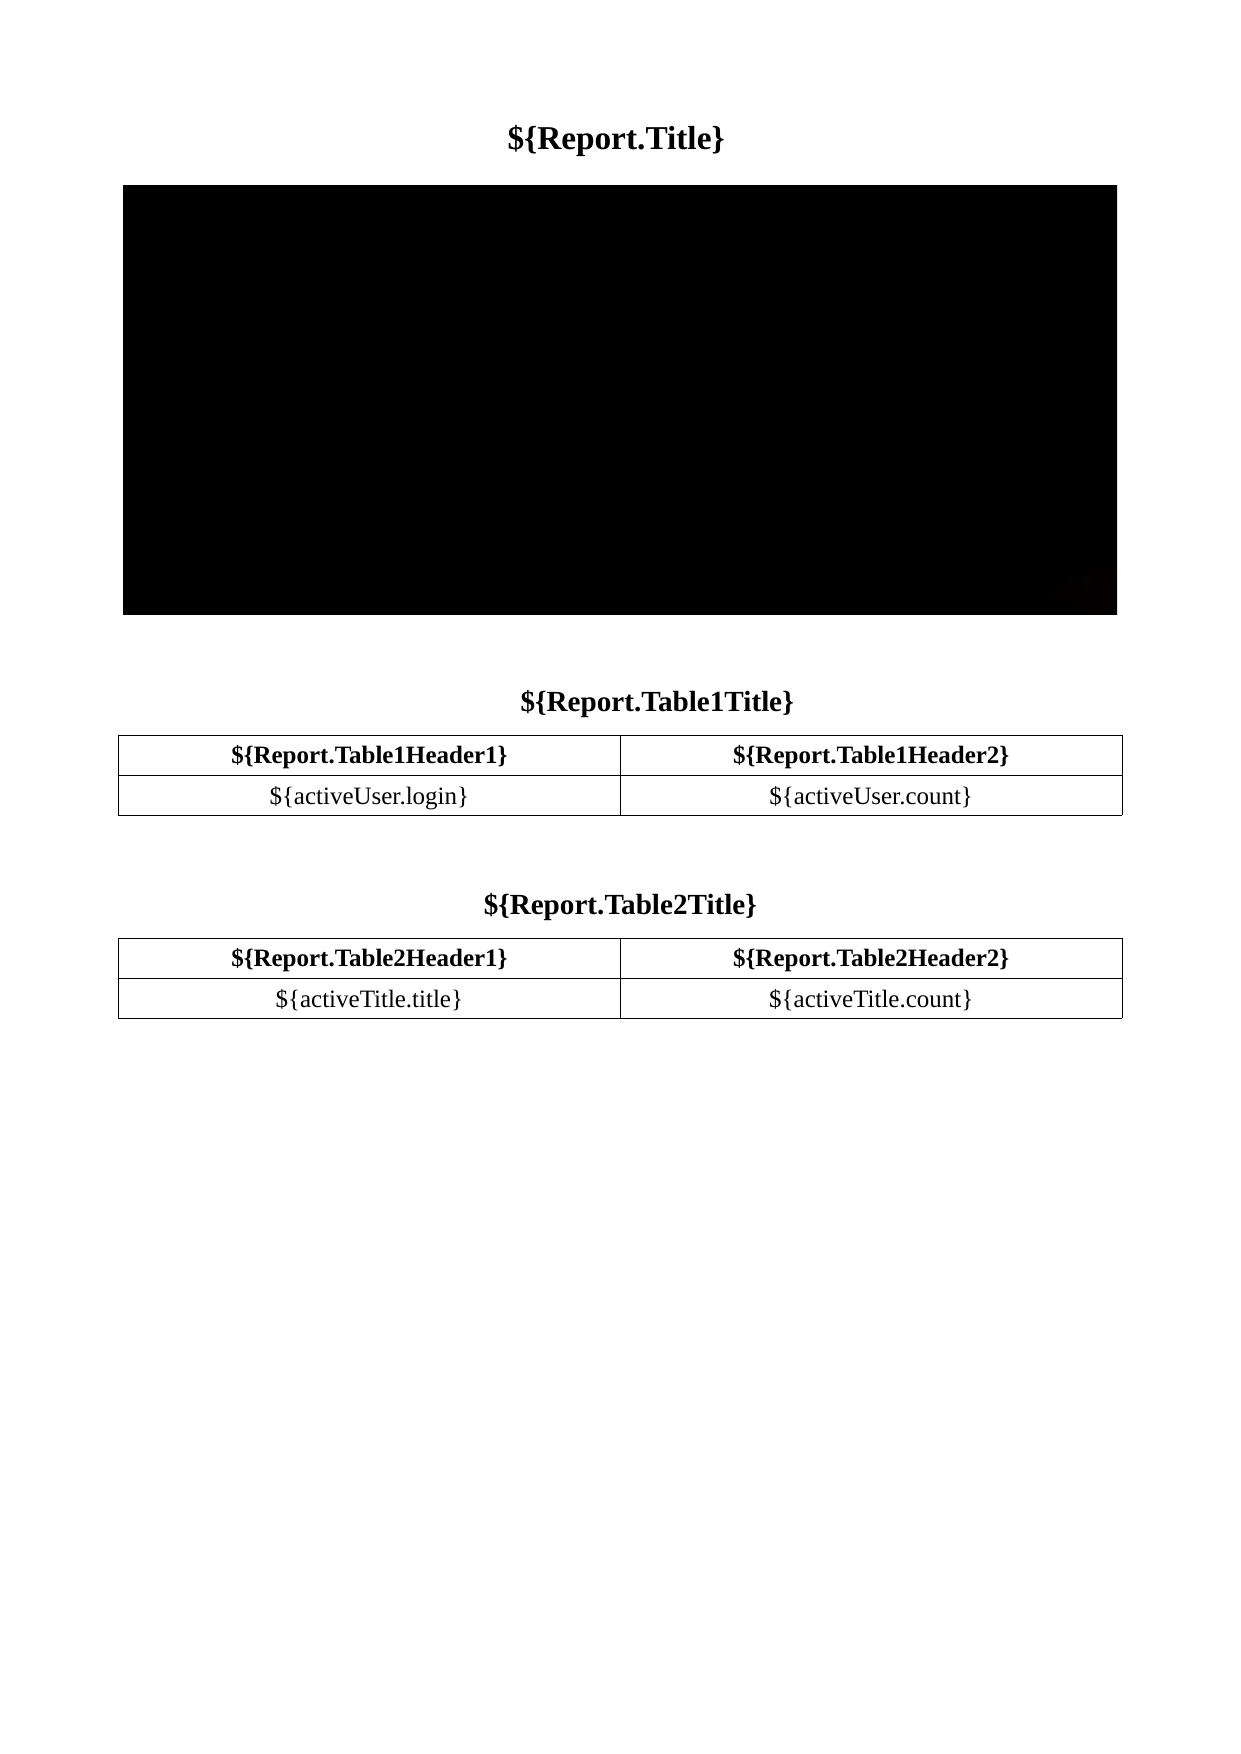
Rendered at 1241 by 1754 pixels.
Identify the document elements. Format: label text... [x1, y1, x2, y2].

text ${Report.Table2Title} [118, 887, 1122, 921]
text ${Report.Title} [118, 118, 1122, 156]
table_header ${Report.Table1Header1} [119, 736, 620, 775]
picture [123, 185, 1118, 615]
table_cell ${activeUser.login} [119, 776, 620, 815]
table_header ${Report.Table2Header2} [621, 939, 1122, 978]
table_cell ${activeTitle.count} [621, 979, 1122, 1018]
text ${Report.Table1Title} [192, 684, 1122, 718]
table_cell ${activeUser.count} [621, 776, 1122, 815]
table_header ${Report.Table1Header2} [621, 736, 1122, 775]
table_header ${Report.Table2Header1} [119, 939, 620, 978]
table_cell ${activeTitle.title} [119, 979, 620, 1018]
